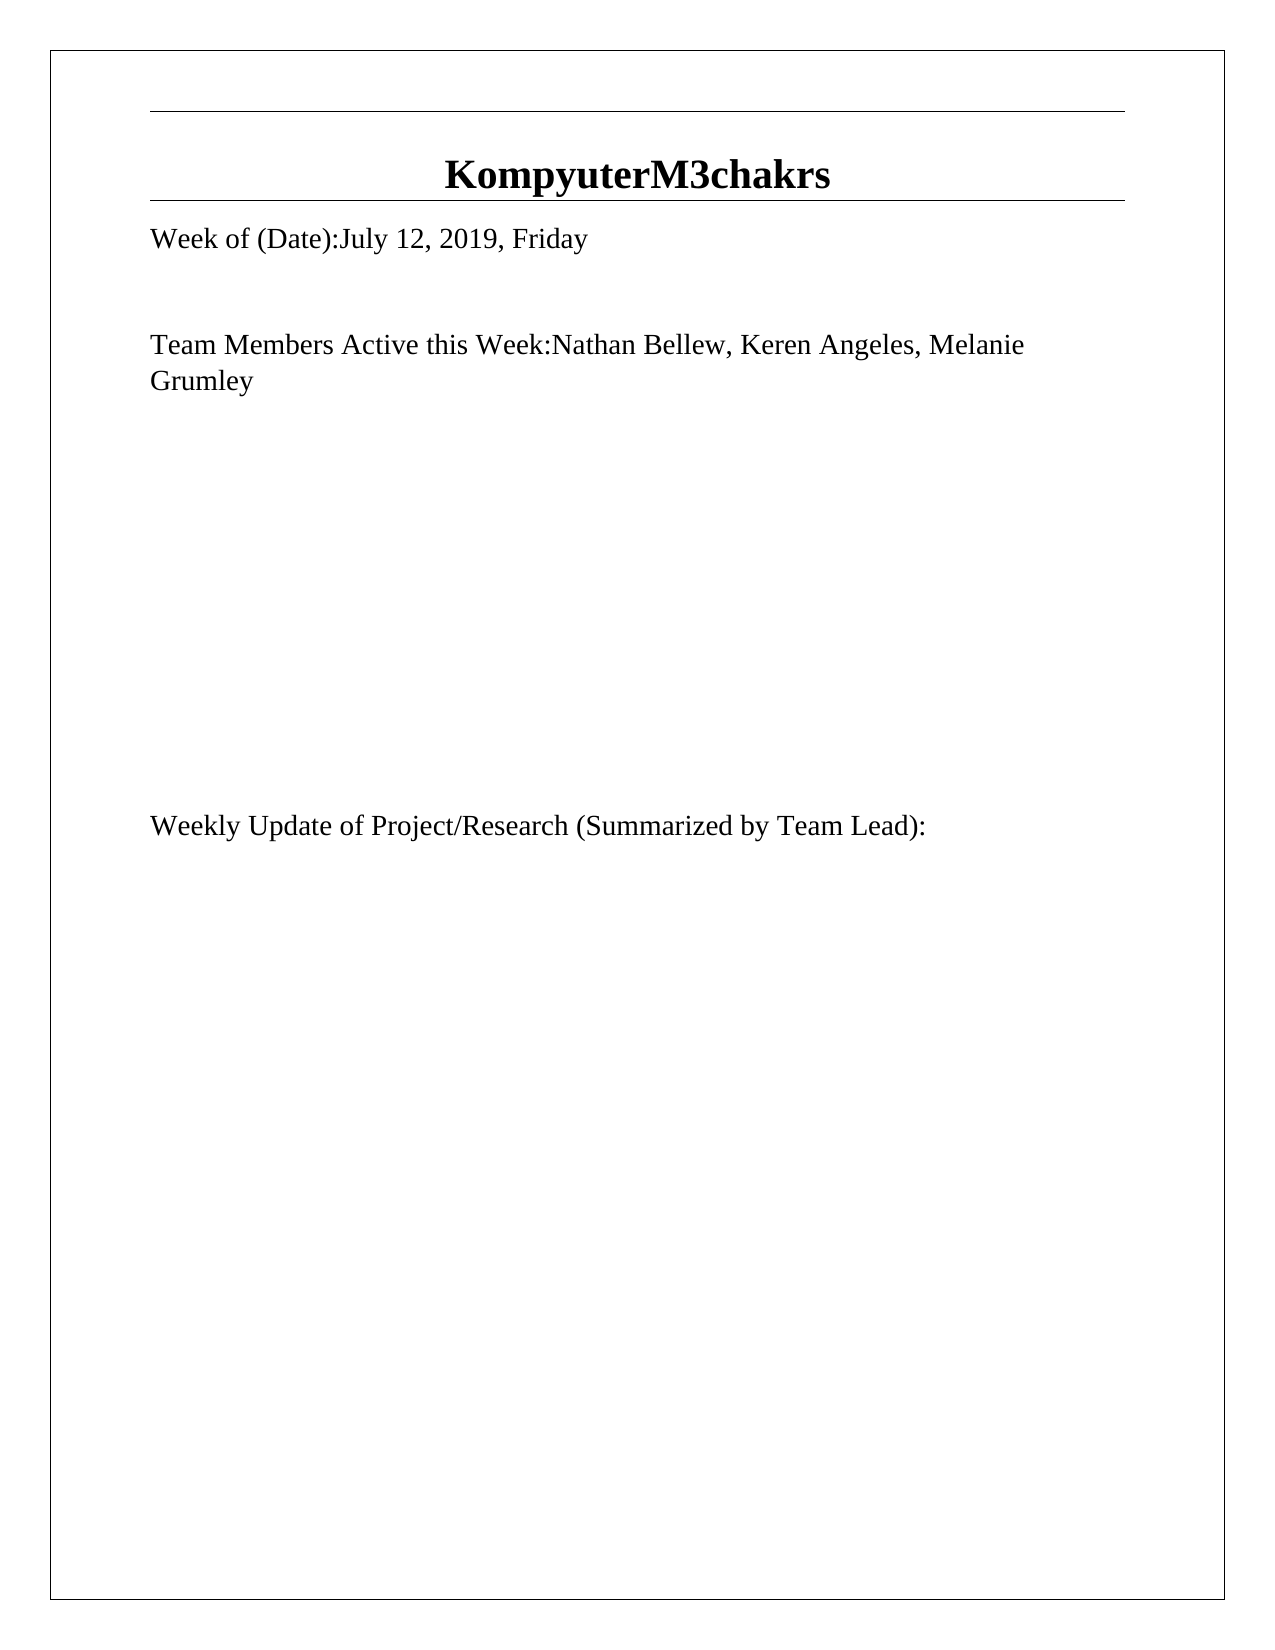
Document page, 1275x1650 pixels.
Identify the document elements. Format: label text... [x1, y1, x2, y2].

text Weekly Update of Project/Research (Summarized by Team Lead): [150, 808, 1125, 841]
text Team Members Active this Week:Nathan Bellew, Keren Angeles, Melanie Grumley [150, 327, 1125, 397]
text KompyuterM3chakrs [150, 150, 1125, 200]
text Week of (Date):July 12, 2019, Friday [150, 221, 1125, 255]
